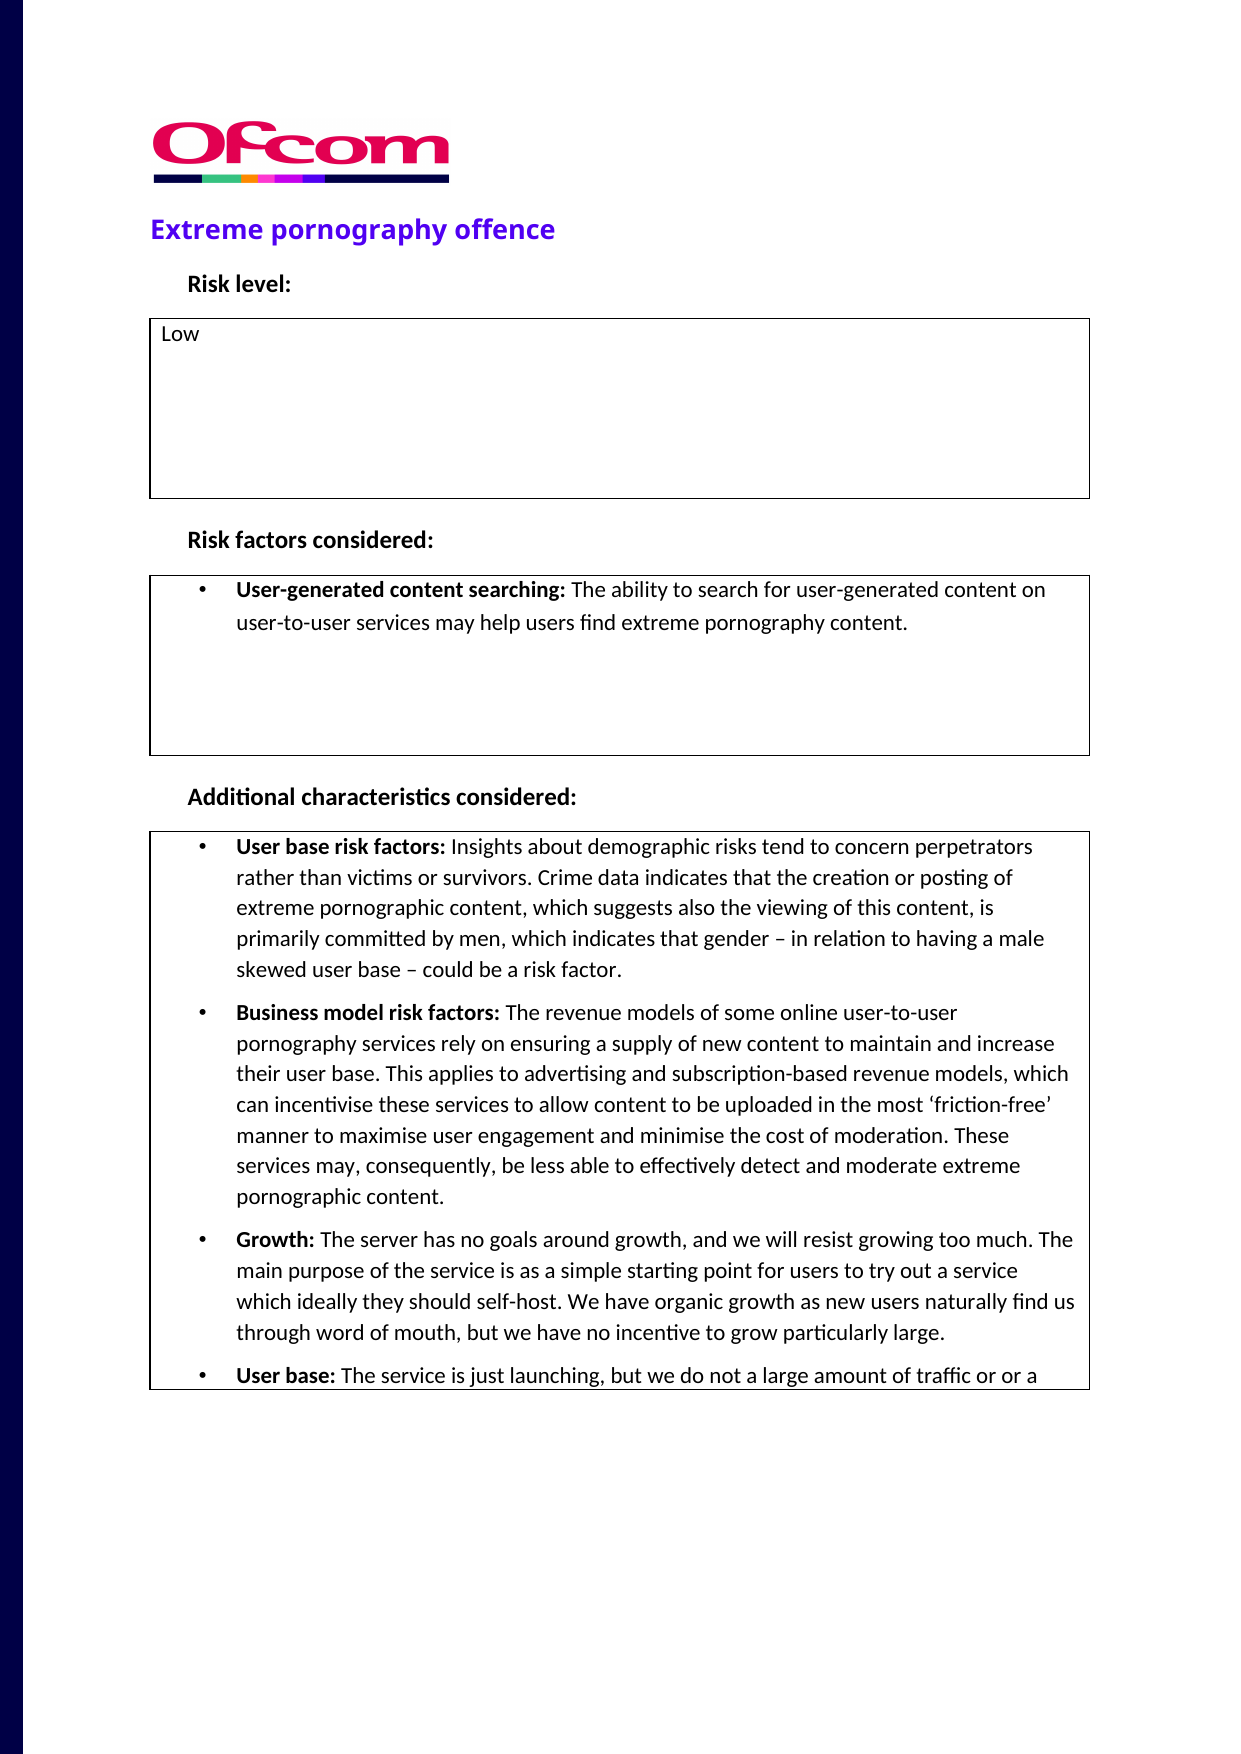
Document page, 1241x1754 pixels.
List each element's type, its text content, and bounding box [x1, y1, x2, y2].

text Additional characteristics considered: [187, 781, 1090, 811]
table_header User base risk factors: Insights about demographic risks tend to concern perpetrators rather than victims or survivors. Crime data indicates that the creation or posting of extreme pornographic content, which suggests also the viewing of this content, is primarily committed by men, which indicates that gender – in relation to having a male skewed user base – could be a risk factor. Business model risk factors: The revenue models of some online user-to-user pornography services rely on ensuring a supply of new content to maintain and increase their user base. This applies to advertising and subscription-based revenue models, which can incentivise these services to allow content to be uploaded in the most ‘friction-free’ manner to maximise user engagement and minimise the cost of moderation. These services may, consequently, be less able to effectively detect and moderate extreme pornographic content. Growth: The server has no goals around growth, and we will resist growing too much. The main purpose of the service is as a simple starting point for users to try out a service which ideally they should self-host. We have organic growth as new users naturally find us through word of mouth, but we have no incentive to grow particularly large. User base: The service is just launching, but we do not a large amount of traffic or or a [151, 832, 1089, 1389]
table_header Low [151, 319, 1089, 498]
text Risk factors considered: [187, 524, 1090, 555]
table_header User-generated content searching: The ability to search for user-generated content on user-to-user services may help users find extreme pornography content. [151, 576, 1089, 754]
subtitle Extreme pornography offence [150, 211, 1090, 248]
text Risk level: [187, 268, 1090, 299]
picture [150, 118, 452, 186]
